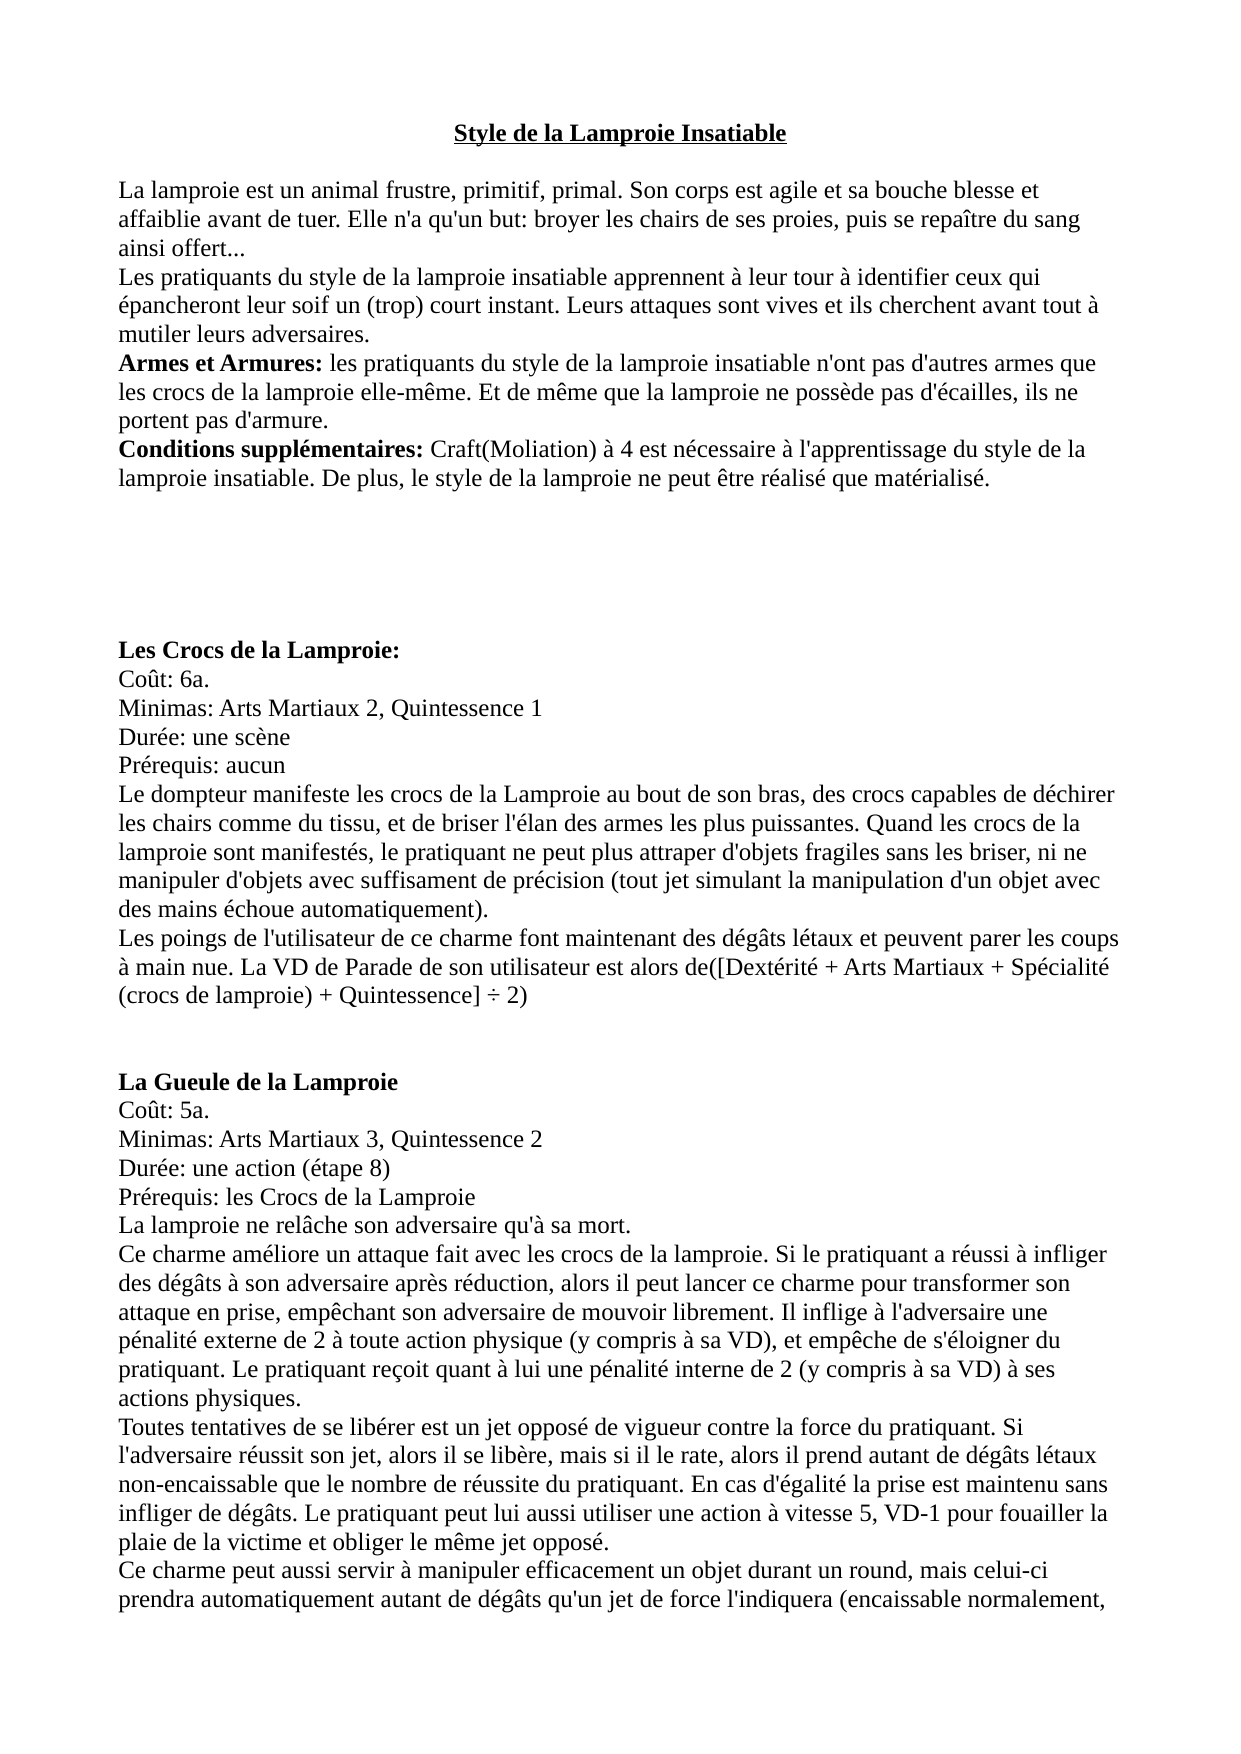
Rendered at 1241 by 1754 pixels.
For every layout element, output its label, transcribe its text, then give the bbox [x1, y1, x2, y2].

text Minimas: Arts Martiaux 3, Quintessence 2 [118, 1124, 1122, 1153]
text Coût: 6a. [118, 664, 1122, 693]
text La lamproie ne relâche son adversaire qu'à sa mort. [118, 1211, 1122, 1239]
text Durée: une scène [118, 722, 1122, 751]
text Toutes tentatives de se libérer est un jet opposé de vigueur contre la force du pratiquant. Si l'adversaire réussit son jet, alors il se libère, mais si il le rate, alors il prend autant de dégâts létaux non-encaissable que le nombre de réussite du pratiquant. En cas d'égalité la prise est maintenu sans infliger de dégâts. Le pratiquant peut lui aussi utiliser une action à vitesse 5, VD-1 pour fouailler la plaie de la victime et obliger le même jet opposé. [118, 1412, 1122, 1556]
text La lamproie est un animal frustre, primitif, primal. Son corps est agile et sa bouche blesse et affaiblie avant de tuer. Elle n'a qu'un but: broyer les chairs de ses proies, puis se repaître du sang ainsi offert... [118, 176, 1122, 262]
text Les Crocs de la Lamproie: [118, 636, 1122, 664]
text La Gueule de la Lamproie [118, 1067, 1122, 1096]
text Conditions supplémentaires: Craft(Moliation) à 4 est nécessaire à l'apprentissage du style de la lamproie insatiable. De plus, le style de la lamproie ne peut être réalisé que matérialisé. [118, 434, 1122, 492]
text Minimas: Arts Martiaux 2, Quintessence 1 [118, 693, 1122, 722]
text Coût: 5a. [118, 1096, 1122, 1124]
text Durée: une action (étape 8) [118, 1153, 1122, 1182]
text Ce charme améliore un attaque fait avec les crocs de la lamproie. Si le pratiquant a réussi à infliger des dégâts à son adversaire après réduction, alors il peut lancer ce charme pour transformer son attaque en prise, empêchant son adversaire de mouvoir librement. Il inflige à l'adversaire une pénalité externe de 2 à toute action physique (y compris à sa VD), et empêche de s'éloigner du pratiquant. Le pratiquant reçoit quant à lui une pénalité interne de 2 (y compris à sa VD) à ses actions physiques. [118, 1239, 1122, 1412]
text Prérequis: les Crocs de la Lamproie [118, 1182, 1122, 1211]
text Le dompteur manifeste les crocs de la Lamproie au bout de son bras, des crocs capables de déchirer les chairs comme du tissu, et de briser l'élan des armes les plus puissantes. Quand les crocs de la lamproie sont manifestés, le pratiquant ne peut plus attraper d'objets fragiles sans les briser, ni ne manipuler d'objets avec suffisament de précision (tout jet simulant la manipulation d'un objet avec des mains échoue automatiquement). [118, 779, 1122, 923]
text Prérequis: aucun [118, 751, 1122, 779]
text Les pratiquants du style de la lamproie insatiable apprennent à leur tour à identifier ceux qui épancheront leur soif un (trop) court instant. Leurs attaques sont vives et ils cherchent avant tout à mutiler leurs adversaires. [118, 262, 1122, 348]
text Ce charme peut aussi servir à manipuler efficacement un objet durant un round, mais celui-ci prendra automatiquement autant de dégâts qu'un jet de force l'indiquera (encaissable normalement, [118, 1556, 1122, 1613]
text Les poings de l'utilisateur de ce charme font maintenant des dégâts létaux et peuvent parer les coups à main nue. La VD de Parade de son utilisateur est alors de([Dextérité + Arts Martiaux + Spécialité (crocs de lamproie) + Quintessence] ÷ 2) [118, 923, 1122, 1009]
text Style de la Lamproie Insatiable [118, 118, 1122, 147]
text Armes et Armures: les pratiquants du style de la lamproie insatiable n'ont pas d'autres armes que les crocs de la lamproie elle-même. Et de même que la lamproie ne possède pas d'écailles, ils ne portent pas d'armure. [118, 348, 1122, 434]
